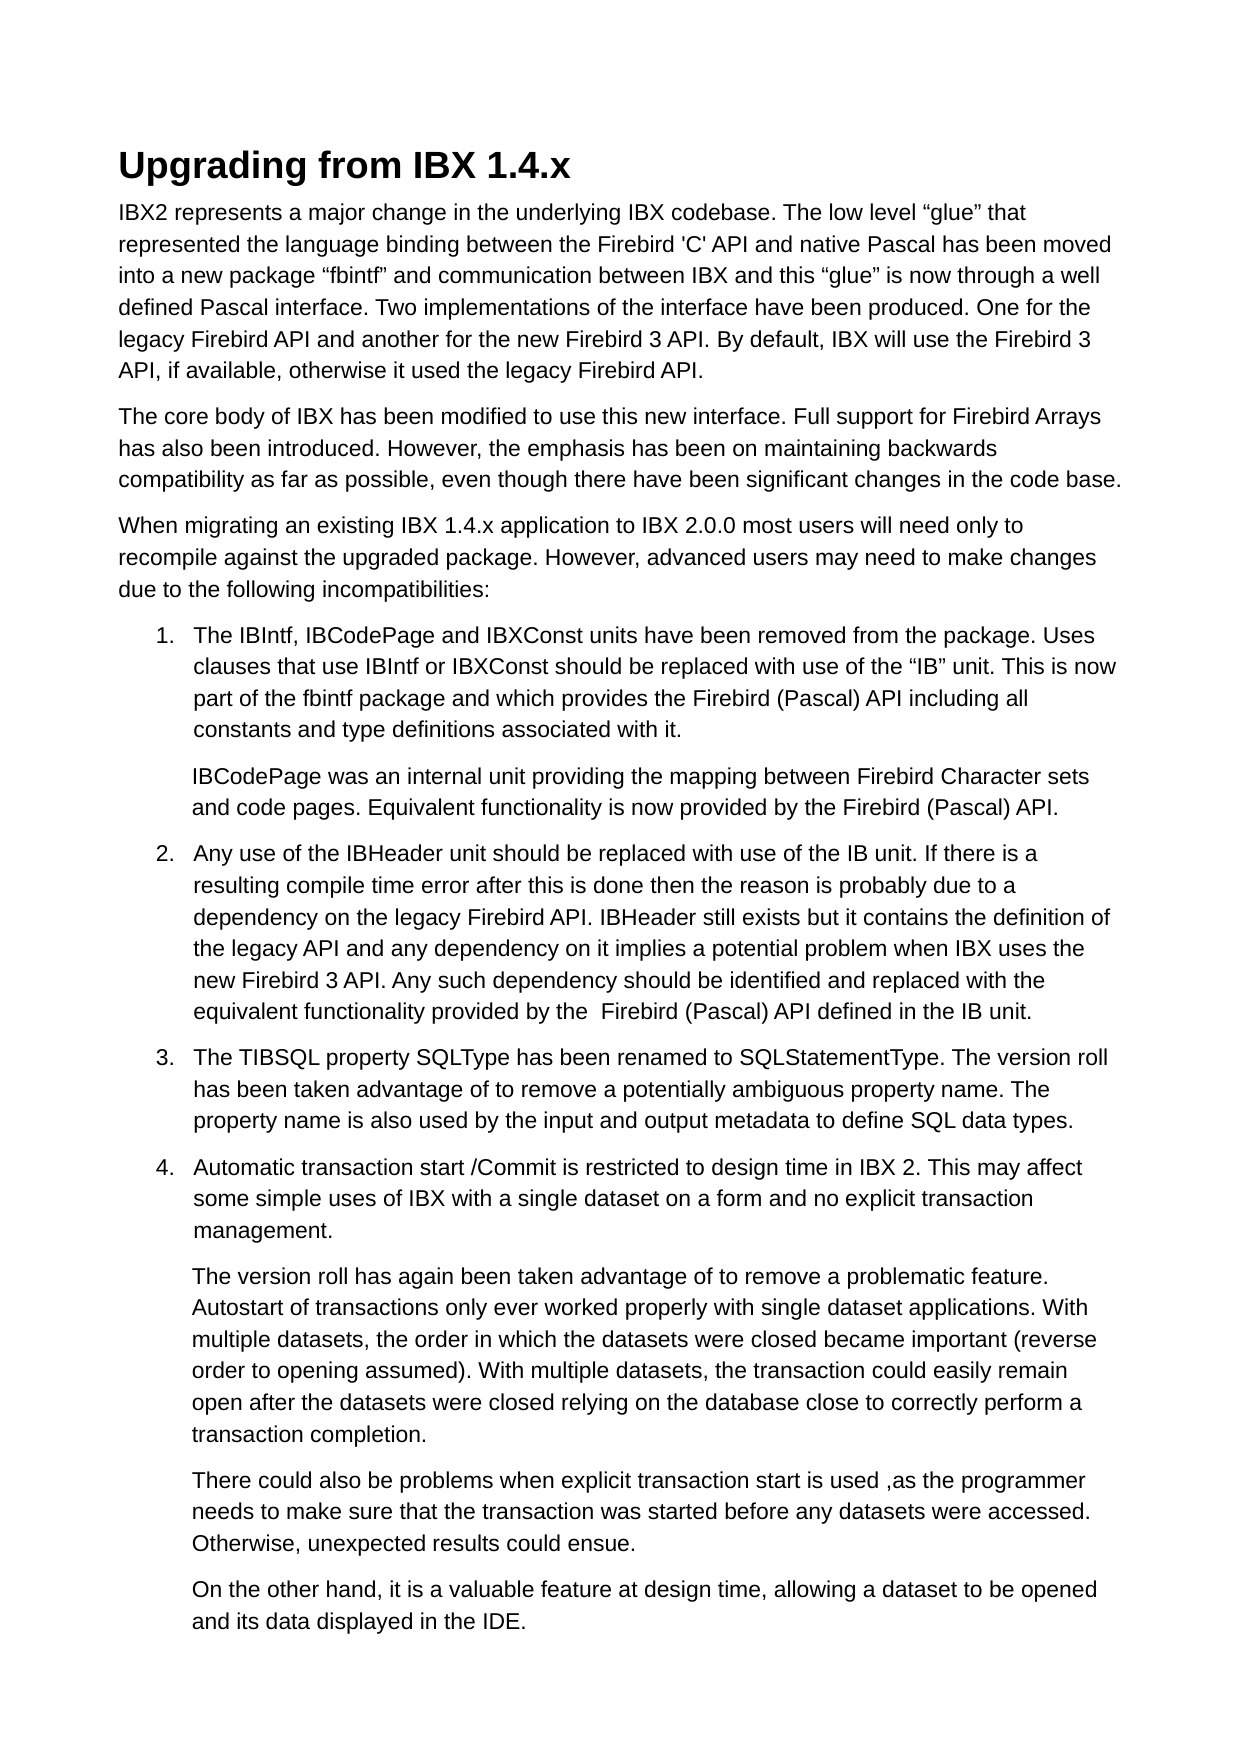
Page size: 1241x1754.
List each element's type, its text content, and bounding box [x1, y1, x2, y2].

list The IBIntf, IBCodePage and IBXConst units have been removed from the package. Uses clauses that use IBIntf or IBXConst should be replaced with use of the “IB” unit. This is now part of the fbintf package and which provides the Firebird (Pascal) API including all constants and type definitions associated with it. [156, 622, 1122, 743]
text There could also be problems when explicit transaction start is used ,as the programmer needs to make sure that the transaction was started before any datasets were accessed. Otherwise, unexpected results could ensue. [192, 1467, 1122, 1556]
text The core body of IBX has been modified to use this new interface. Full support for Firebird Arrays has also been introduced. However, the emphasis has been on maintaining backwards compatibility as far as possible, even though there have been significant changes in the code base. [118, 403, 1122, 493]
subtitle Upgrading from IBX 1.4.x [118, 143, 1122, 187]
text On the other hand, it is a valuable feature at design time, allowing a dataset to be opened and its data displayed in the IDE. [192, 1576, 1122, 1634]
text When migrating an existing IBX 1.4.x application to IBX 2.0.0 most users will need only to recompile against the upgraded package. However, advanced users may need to make changes due to the following incompatibilities: [118, 512, 1122, 602]
list The TIBSQL property SQLType has been renamed to SQLStatementType. The version roll has been taken advantage of to remove a potentially ambiguous property name. The property name is also used by the input and output metadata to define SQL data types. [156, 1044, 1122, 1134]
list Any use of the IBHeader unit should be replaced with use of the IB unit. If there is a resulting compile time error after this is done then the reason is probably due to a dependency on the legacy Firebird API. IBHeader still exists but it contains the definition of the legacy API and any dependency on it implies a potential problem when IBX uses the new Firebird 3 API. Any such dependency should be identified and replaced with the equivalent functionality provided by the Firebird (Pascal) API defined in the IB unit. [156, 840, 1122, 1024]
list Automatic transaction start /Commit is restricted to design time in IBX 2. This may affect some simple uses of IBX with a single dataset on a form and no explicit transaction management. [156, 1153, 1122, 1243]
text IBX2 represents a major change in the underlying IBX codebase. The low level “glue” that represented the language binding between the Firebird 'C' API and native Pascal has been moved into a new package “fbintf” and communication between IBX and this “glue” is now through a well defined Pascal interface. Two implementations of the interface have been produced. One for the legacy Firebird API and another for the new Firebird 3 API. By default, IBX will use the Firebird 3 API, if available, otherwise it used the legacy Firebird API. [118, 199, 1122, 383]
text IBCodePage was an internal unit providing the mapping between Firebird Character sets and code pages. Equivalent functionality is now provided by the Firebird (Pascal) API. [192, 763, 1122, 821]
text The version roll has again been taken advantage of to remove a problematic feature. Autostart of transactions only ever worked properly with single dataset applications. With multiple datasets, the order in which the datasets were closed became important (reverse order to opening assumed). With multiple datasets, the transaction could easily remain open after the datasets were closed relying on the database close to correctly perform a transaction completion. [192, 1263, 1122, 1447]
